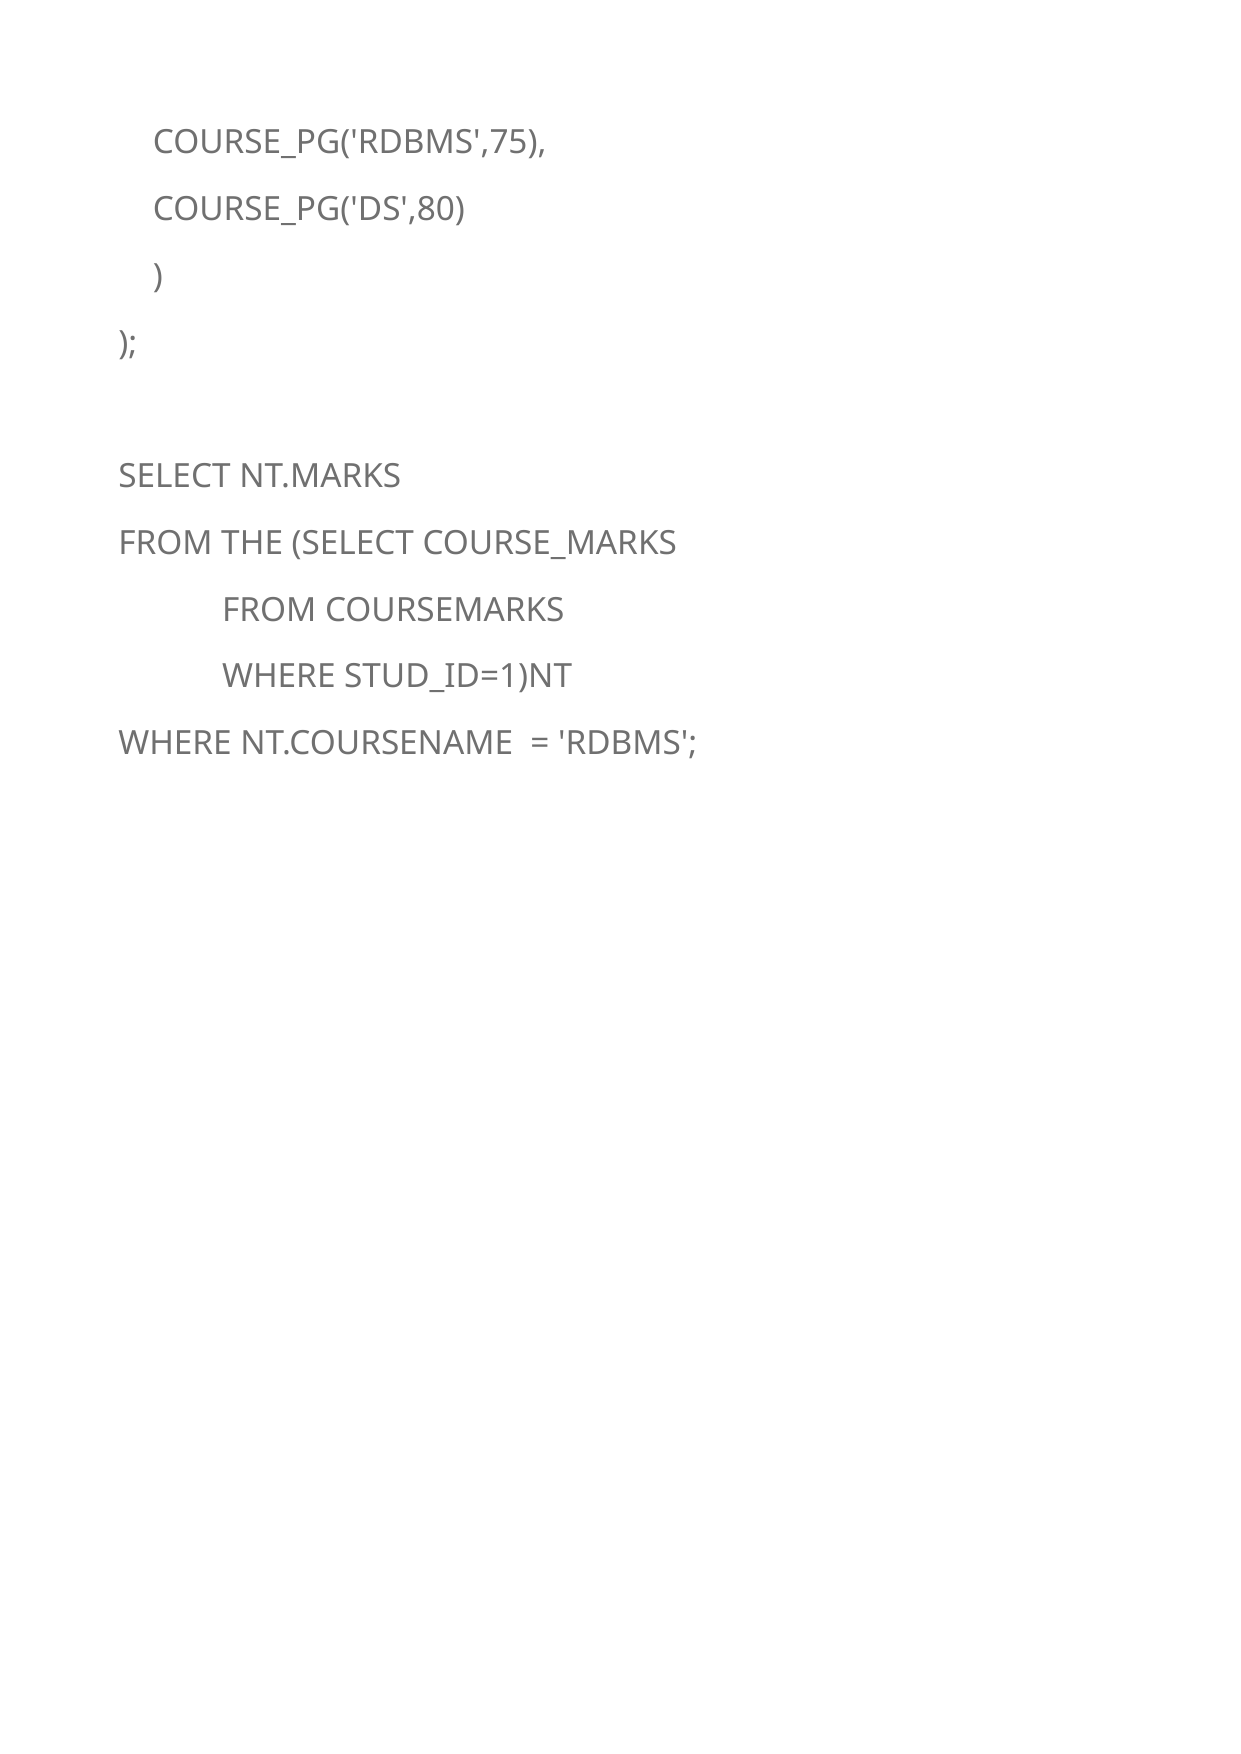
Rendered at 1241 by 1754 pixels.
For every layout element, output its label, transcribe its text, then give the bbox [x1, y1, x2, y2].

text COURSE_PG('DS',80) [118, 185, 1122, 230]
text FROM THE (SELECT COURSE_MARKS [118, 519, 1122, 564]
text WHERE NT.COURSENAME = 'RDBMS'; [118, 719, 1122, 764]
text ) [118, 252, 1122, 297]
text SELECT NT.MARKS [118, 452, 1122, 497]
text ); [118, 318, 1122, 364]
text FROM COURSEMARKS [118, 586, 1122, 631]
text WHERE STUD_ID=1)NT [118, 652, 1122, 698]
text COURSE_PG('RDBMS',75), [118, 118, 1122, 163]
